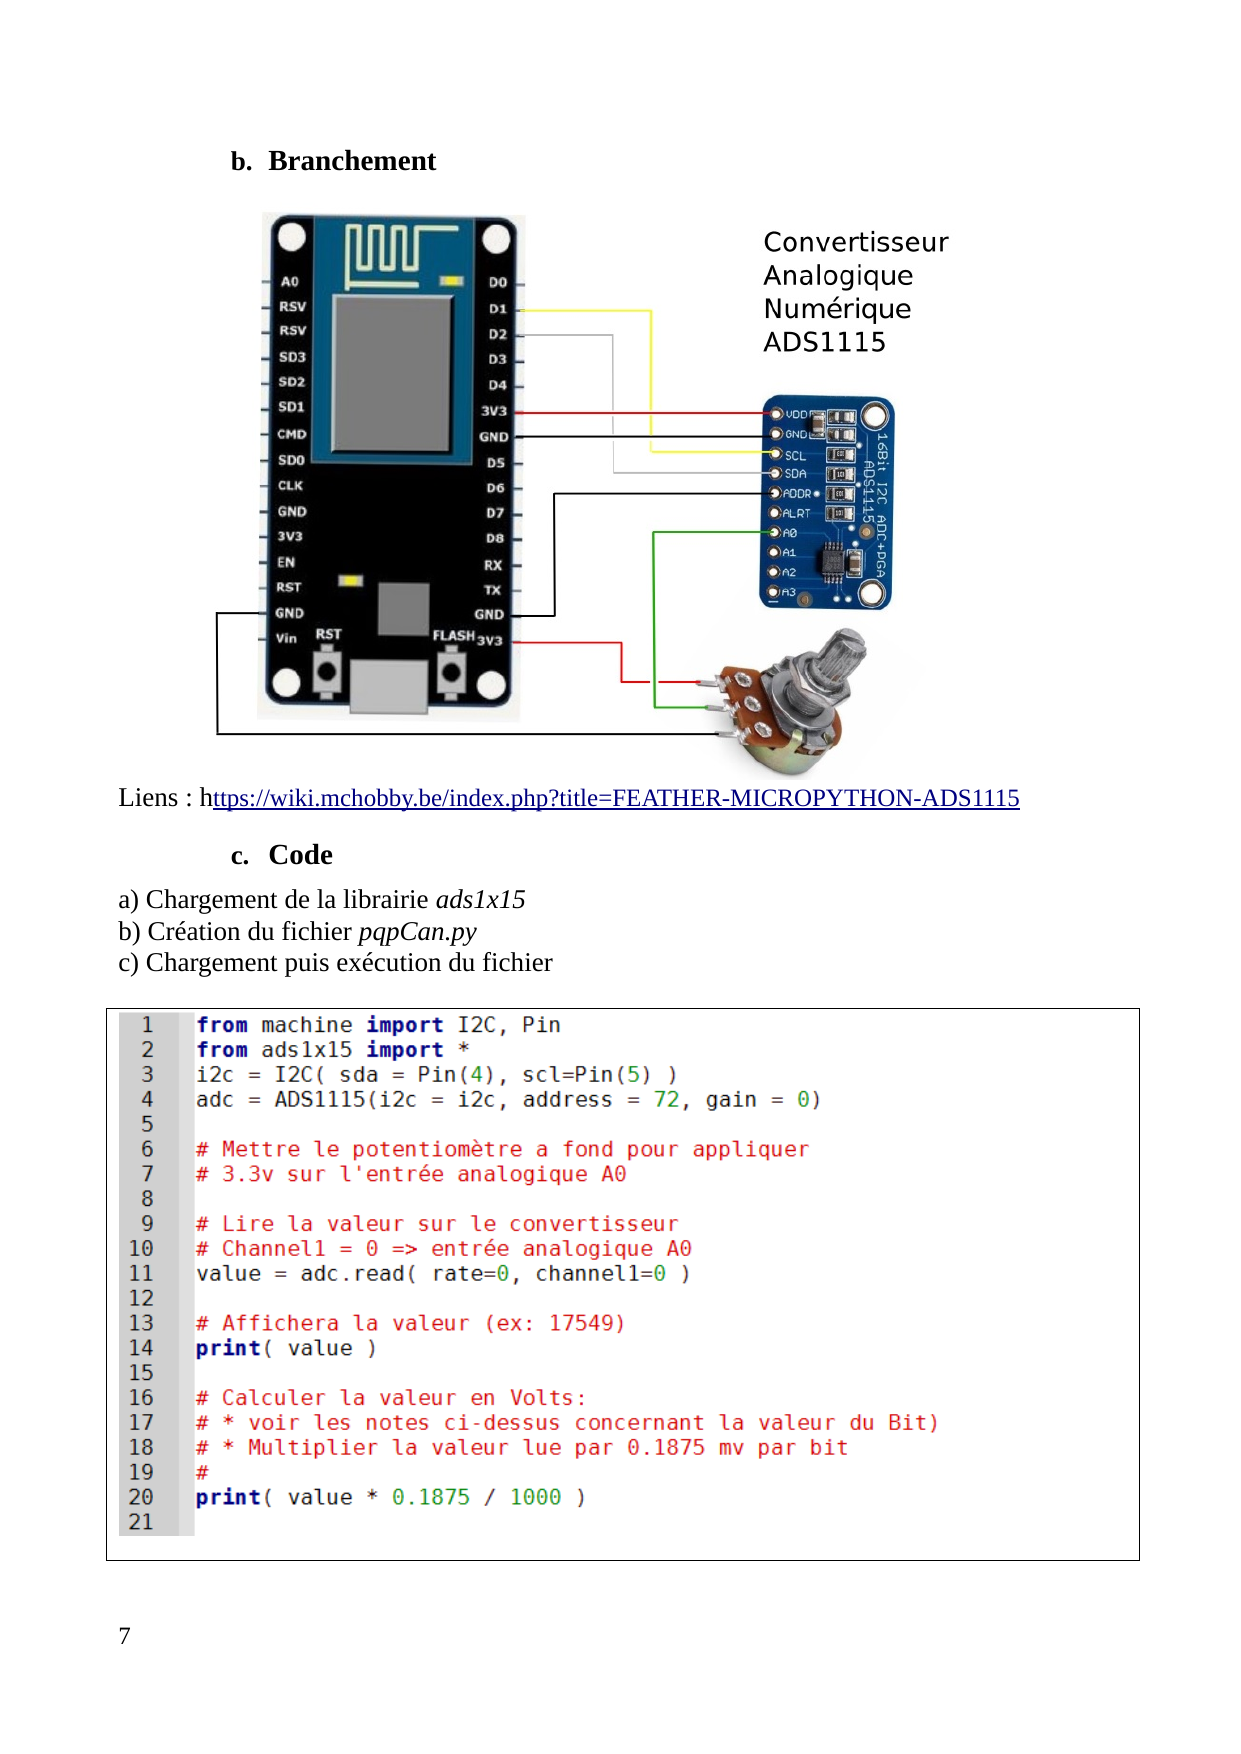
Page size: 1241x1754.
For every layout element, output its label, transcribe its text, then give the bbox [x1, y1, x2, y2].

text Liens : https://wiki.mchobby.be/index.php?title=FEATHER-MICROPYTHON-ADS1115 [118, 189, 1122, 812]
picture [191, 202, 966, 780]
text c) Chargement puis exécution du fichier [118, 946, 1122, 977]
table_header [107, 1009, 1139, 1560]
text b) Création du fichier pqpCan.py [118, 915, 1122, 946]
subtitle Branchement [231, 143, 1122, 177]
text a) Chargement de la librairie ads1x15 [118, 883, 1122, 915]
subtitle Code [231, 837, 1122, 871]
